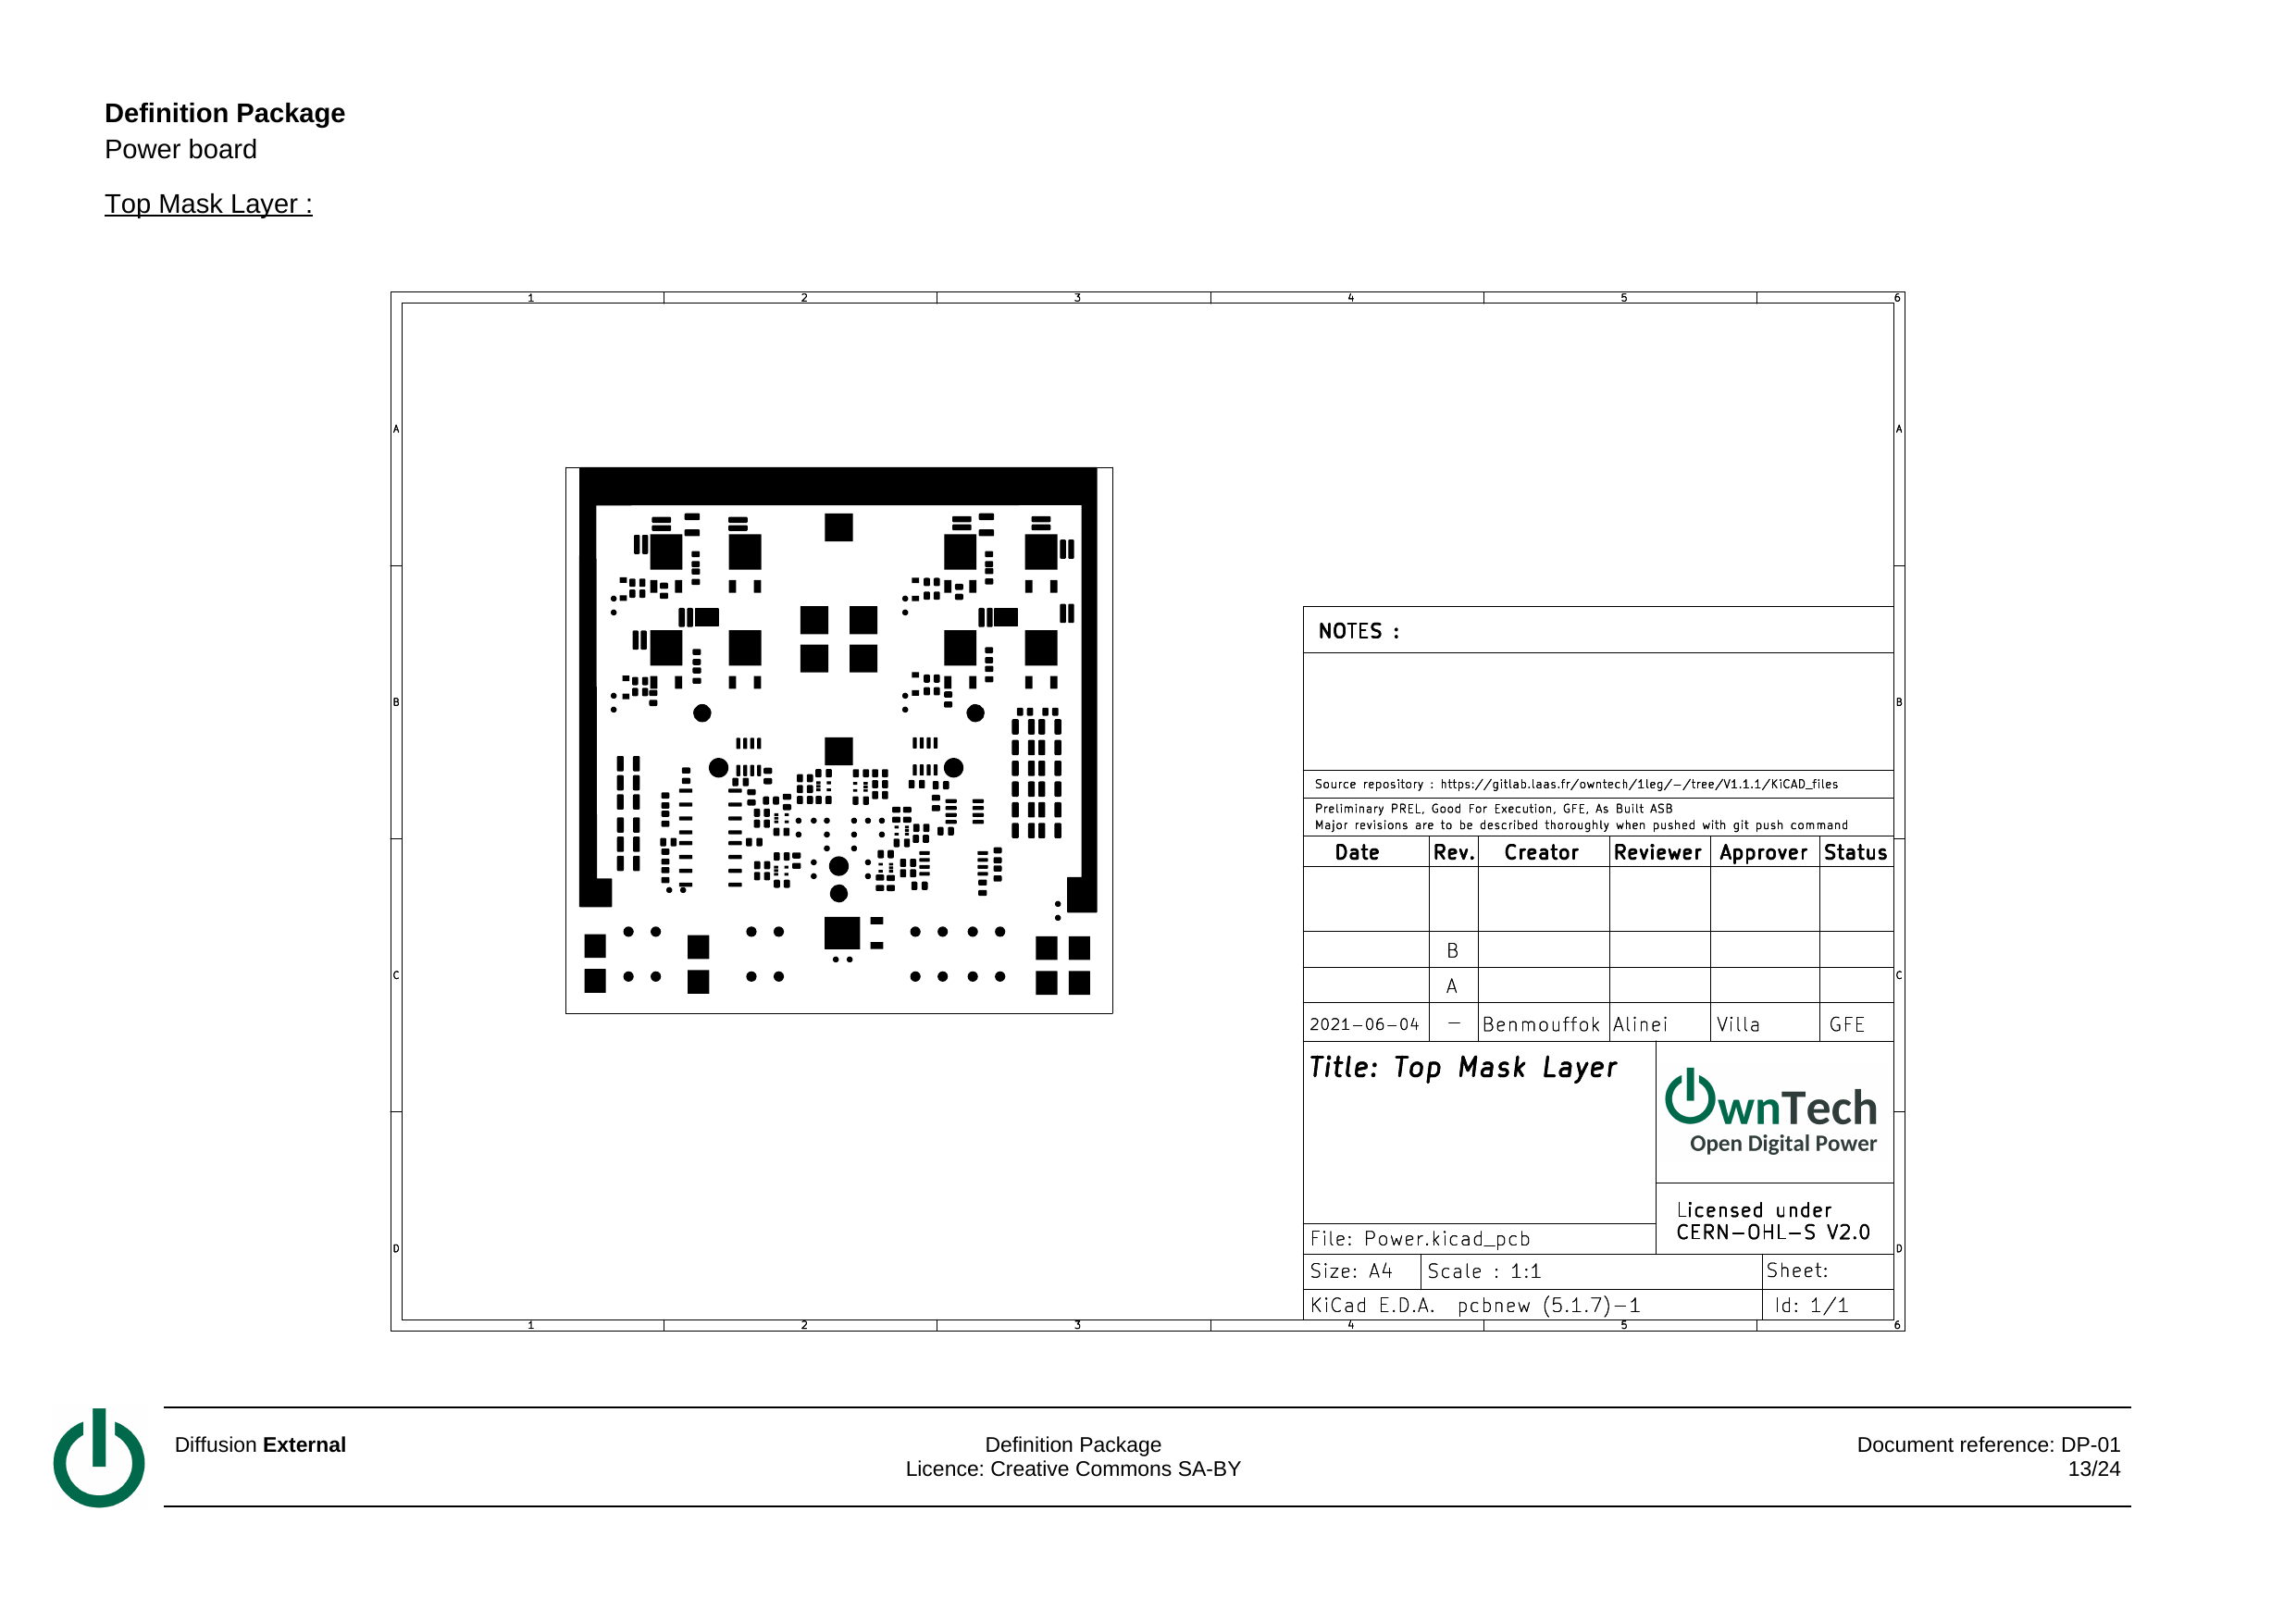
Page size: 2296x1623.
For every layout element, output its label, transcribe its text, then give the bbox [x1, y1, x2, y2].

subtitle Top Mask Layer : [313, 188, 2191, 219]
picture [51, 1405, 56, 1510]
